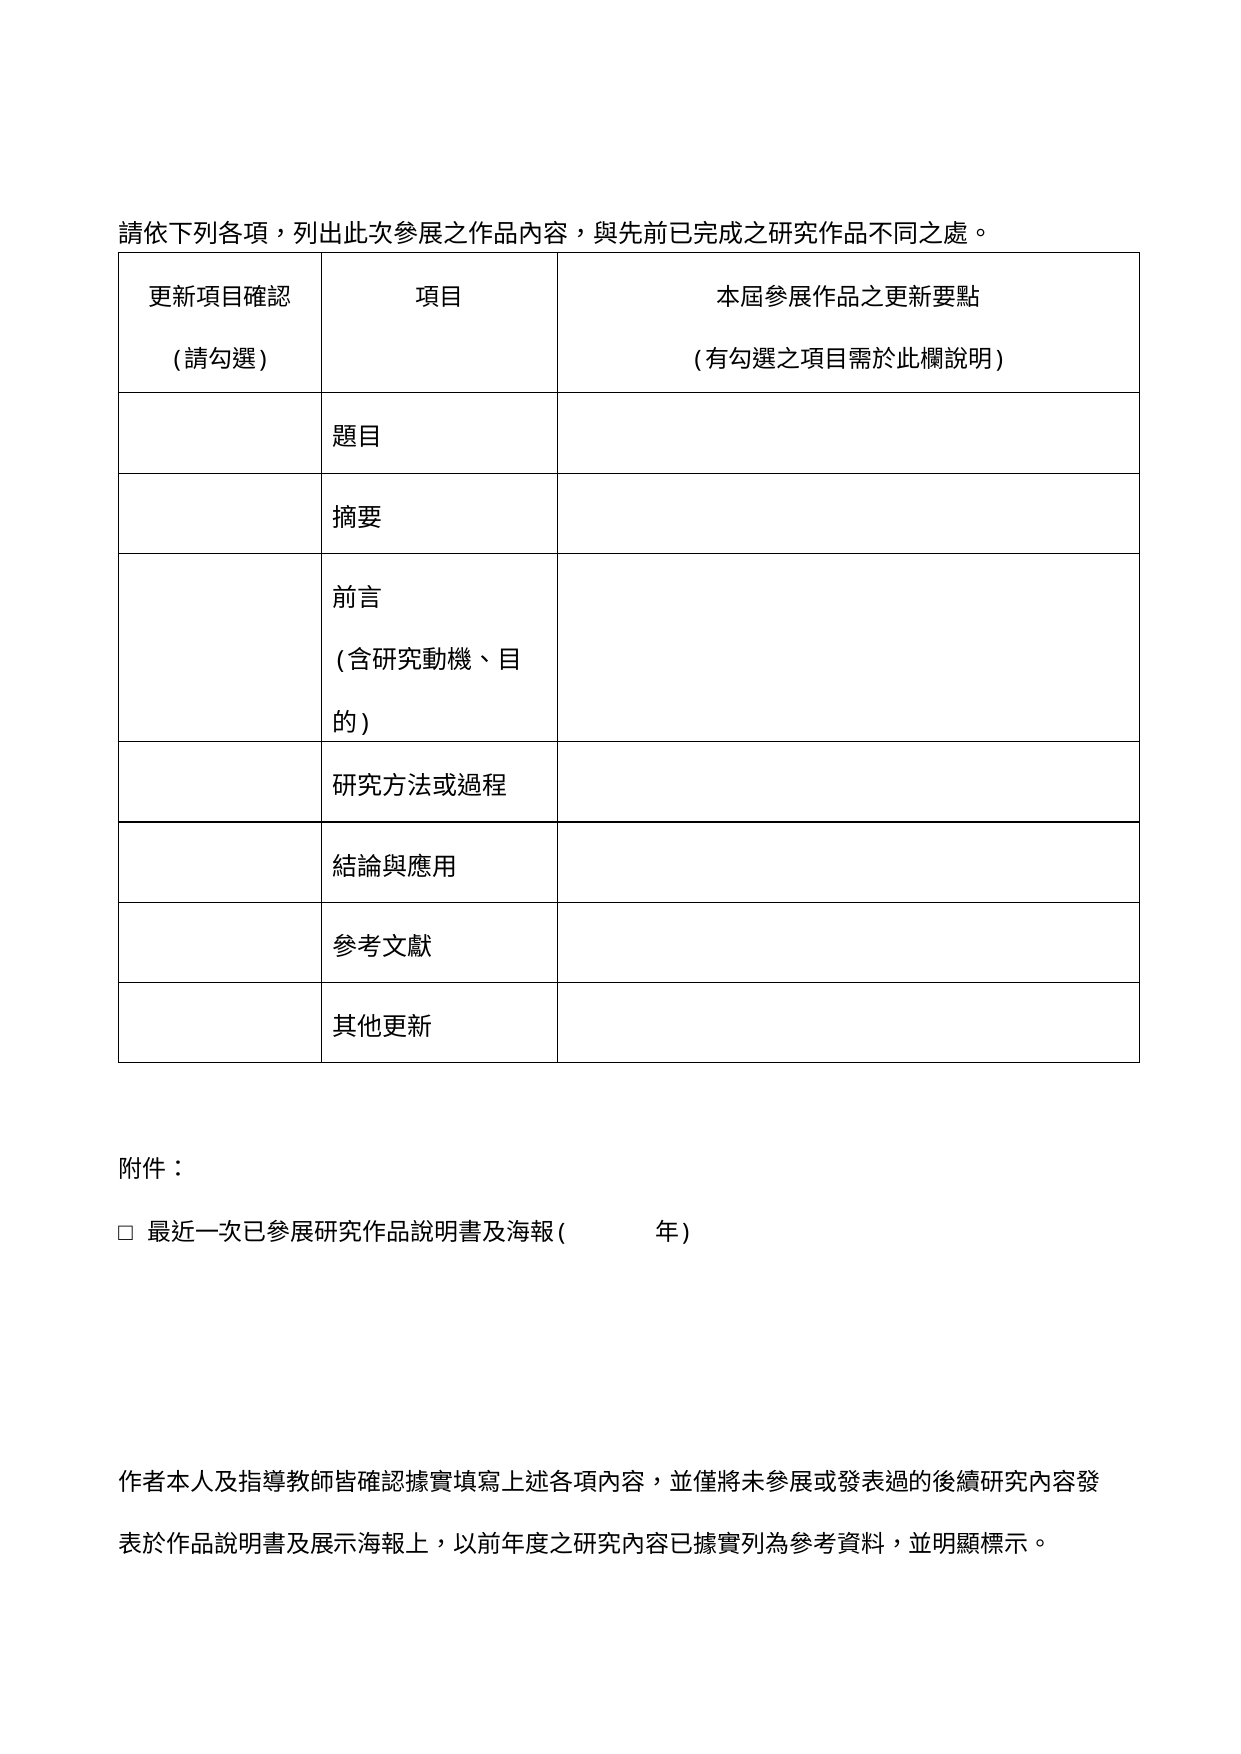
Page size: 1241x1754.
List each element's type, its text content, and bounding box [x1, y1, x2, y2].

table_cell 摘要 [322, 474, 557, 553]
text 作者本人及指導教師皆確認據實填寫上述各項內容，並僅將未參展或發表過的後續研究內容發表於作品說明書及展示海報上，以前年度之研究內容已據實列為參考資料，並明顯標示。 [118, 1438, 1122, 1563]
table_cell [119, 983, 321, 1062]
text 附件： [118, 1126, 1122, 1188]
table_cell 研究方法或過程 [322, 742, 557, 821]
table_cell [558, 903, 1139, 982]
table_cell 結論與應用 [322, 823, 557, 902]
table_cell [119, 823, 321, 902]
table_cell 參考文獻 [322, 903, 557, 982]
table_cell [119, 903, 321, 982]
table_cell [558, 393, 1139, 472]
table_cell [558, 742, 1139, 821]
table_cell [119, 474, 321, 553]
table_header 項目 [322, 253, 557, 392]
table_cell [119, 393, 321, 472]
text □ 最近一次已參展研究作品說明書及海報( 年) [118, 1188, 1122, 1251]
table_cell [119, 554, 321, 741]
table_cell 題目 [322, 393, 557, 472]
table_cell 前言 (含研究動機、目的) [322, 554, 557, 741]
table_cell [558, 474, 1139, 553]
text 請依下列各項，列出此次參展之作品內容，與先前已完成之研究作品不同之處。 [118, 189, 1122, 252]
table_cell [558, 983, 1139, 1062]
table_header 更新項目確認 (請勾選) [119, 253, 321, 392]
table_cell [558, 823, 1139, 902]
table_cell [119, 742, 321, 821]
table_cell 其他更新 [322, 983, 557, 1062]
table_cell [558, 554, 1139, 741]
table_header 本屆參展作品之更新要點 (有勾選之項目需於此欄說明) [558, 253, 1139, 392]
